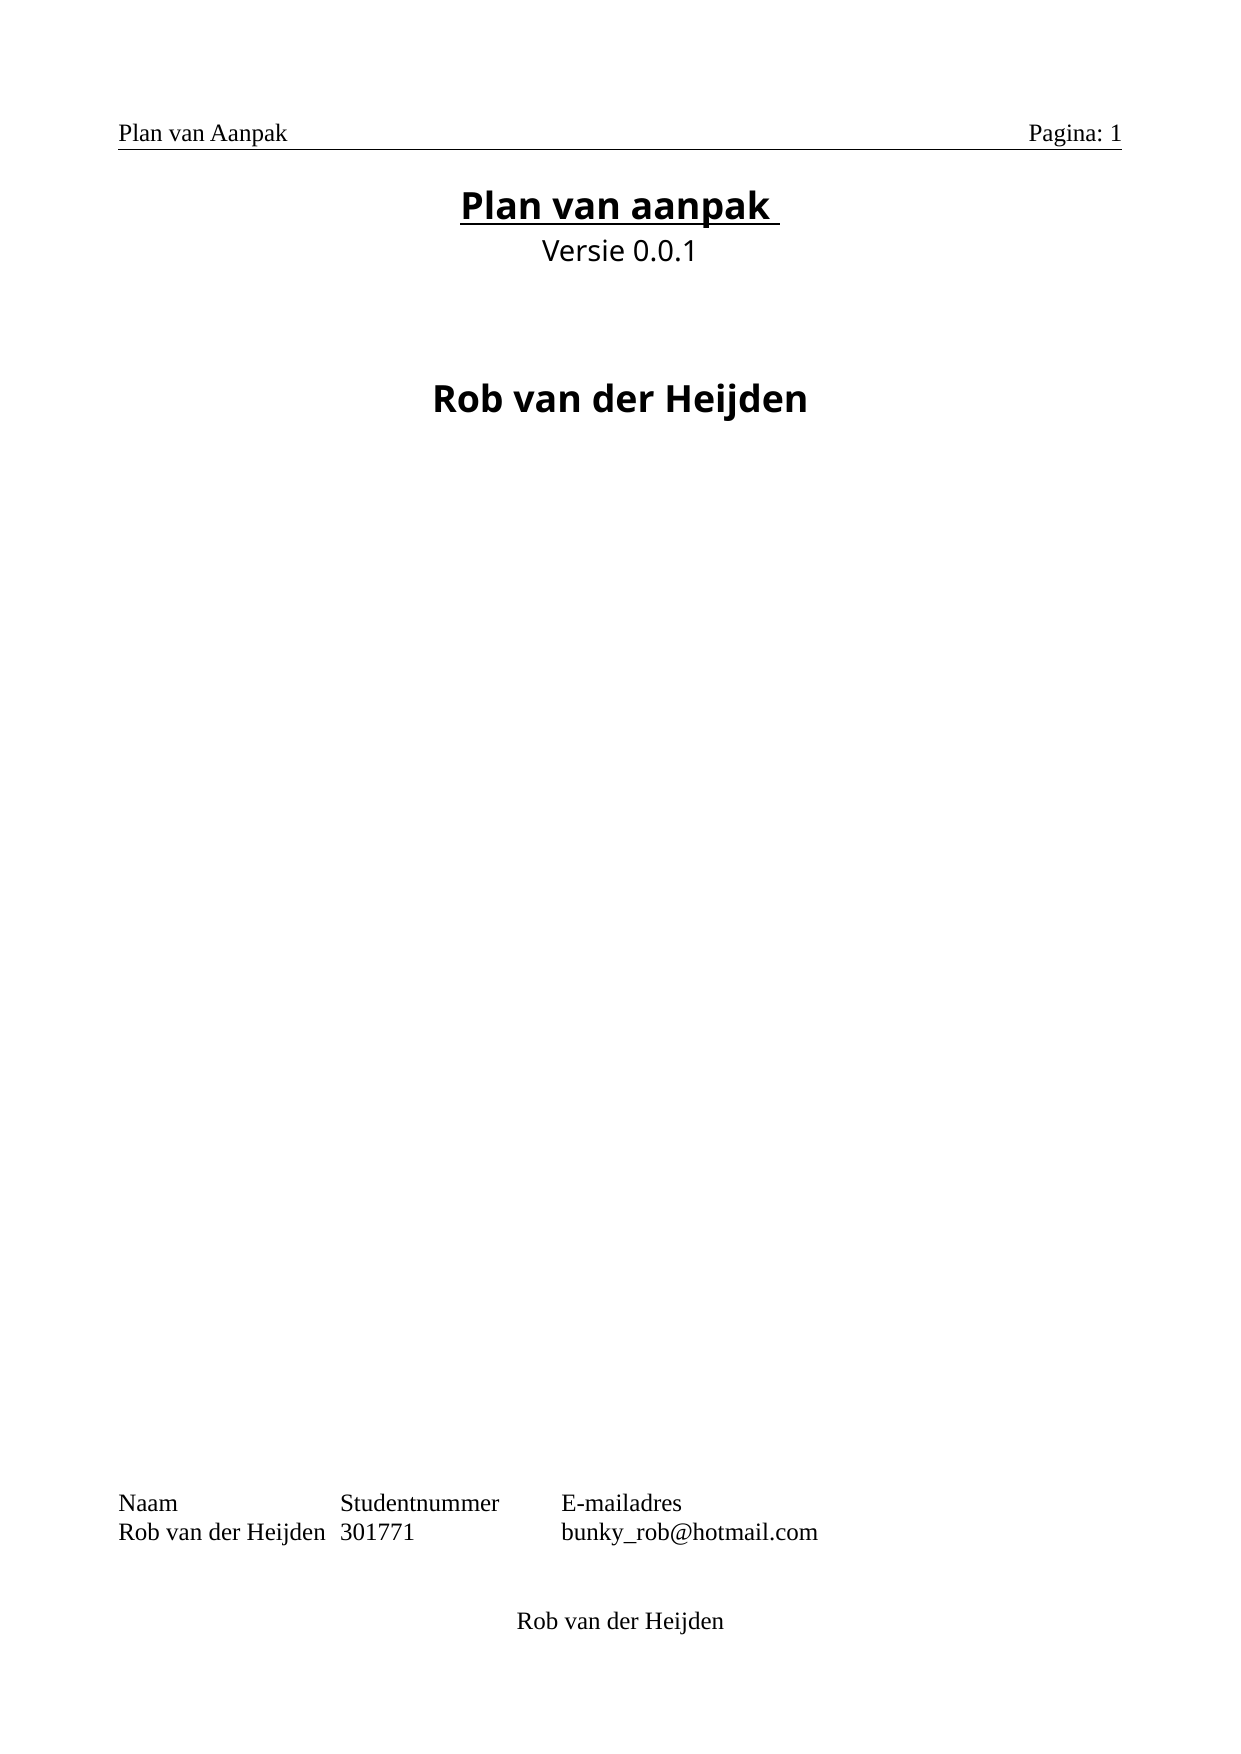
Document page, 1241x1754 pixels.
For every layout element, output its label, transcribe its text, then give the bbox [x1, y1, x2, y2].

text Plan van aanpak [118, 179, 1122, 231]
text Rob van der Heijden 301771 bunky_rob@hotmail.com [118, 1517, 1122, 1546]
text Rob van der Heijden [118, 372, 1122, 423]
text Versie 0.0.1 [118, 231, 1122, 270]
text Naam Studentnummer E-mailadres [118, 1488, 1122, 1517]
